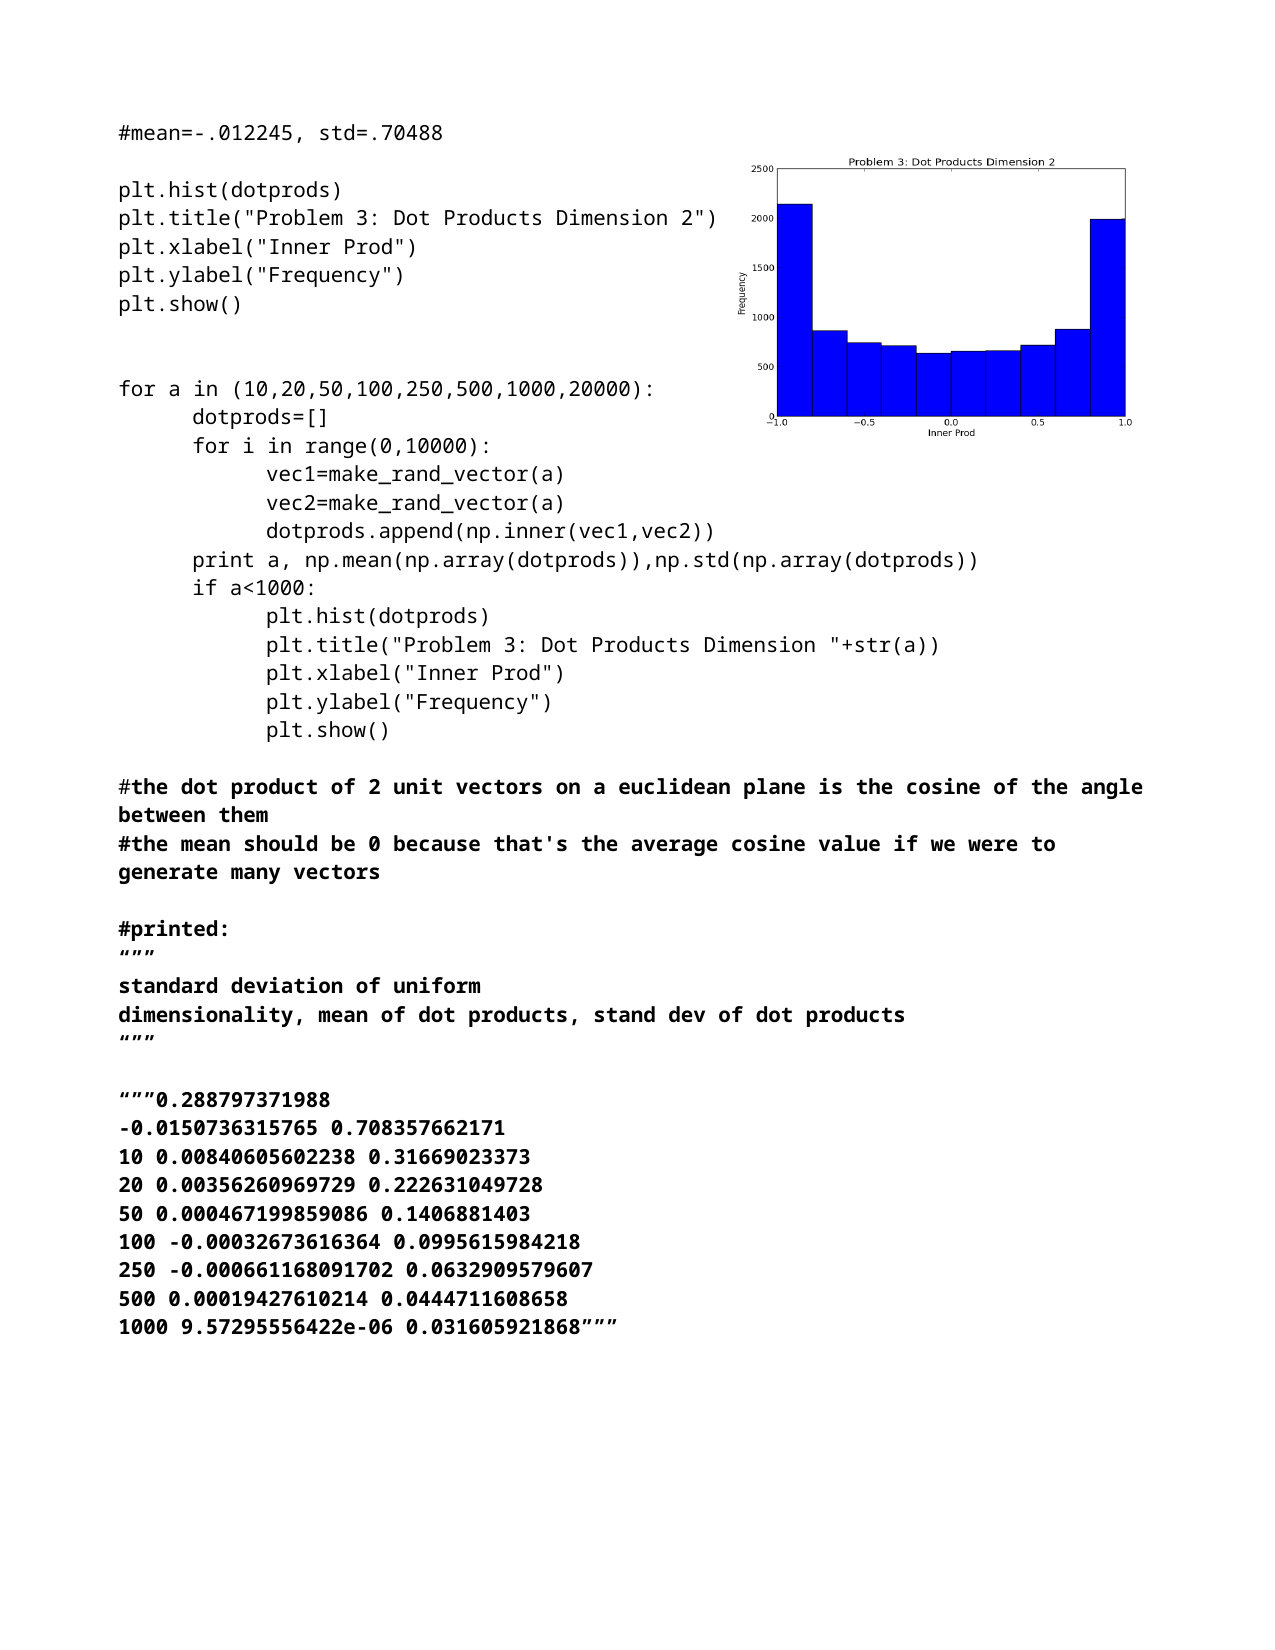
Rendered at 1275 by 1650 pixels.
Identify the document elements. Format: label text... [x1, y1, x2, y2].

text 500 0.00019427610214 0.0444711608658 [118, 1284, 1157, 1312]
text 250 -0.000661168091702 0.0632909579607 [118, 1256, 1157, 1284]
text print a, np.mean(np.array(dotprods)),np.std(np.array(dotprods)) [118, 545, 1157, 573]
text “””0.288797371988 [118, 1085, 1157, 1113]
text 1000 9.57295556422e-06 0.031605921868””” [118, 1312, 1157, 1341]
text 20 0.00356260969729 0.222631049728 [118, 1170, 1157, 1199]
text plt.ylabel("Frequency") [118, 260, 721, 289]
text plt.hist(dotprods) [118, 175, 721, 203]
text plt.title("Problem 3: Dot Products Dimension "+str(a)) [118, 630, 1157, 658]
text vec1=make_rand_vector(a) [118, 459, 1157, 488]
text for i in range(0,10000): [118, 431, 1157, 459]
text plt.title("Problem 3: Dot Products Dimension 2") [118, 203, 721, 232]
text plt.show() [118, 289, 721, 317]
text -0.0150736315765 0.708357662171 [118, 1113, 1157, 1142]
text plt.xlabel("Inner Prod") [118, 232, 721, 260]
text dotprods.append(np.inner(vec1,vec2)) [118, 516, 1157, 545]
text #mean=-.012245, std=.70488 [118, 118, 1157, 147]
text plt.hist(dotprods) [118, 602, 1157, 630]
text dimensionality, mean of dot products, stand dev of dot products [118, 1000, 1157, 1028]
text if a<1000: [118, 573, 1157, 602]
text 100 -0.00032673616364 0.0995615984218 [118, 1227, 1157, 1256]
text “”” [118, 1028, 1157, 1057]
picture [721, 138, 1170, 447]
text plt.show() [118, 715, 1157, 744]
text #the dot product of 2 unit vectors on a euclidean plane is the cosine of the angle between them [118, 772, 1157, 829]
text #the mean should be 0 because that's the average cosine value if we were to generate many vectors [118, 829, 1157, 886]
text plt.xlabel("Inner Prod") [118, 658, 1157, 687]
text dotprods=[] [118, 402, 721, 431]
text for a in (10,20,50,100,250,500,1000,20000): [118, 374, 721, 402]
text #printed: “”” [118, 914, 1157, 971]
text 10 0.00840605602238 0.31669023373 [118, 1142, 1157, 1170]
text plt.ylabel("Frequency") [118, 687, 1157, 715]
text vec2=make_rand_vector(a) [118, 488, 1157, 516]
text standard deviation of uniform [118, 971, 1157, 1000]
text 50 0.000467199859086 0.1406881403 [118, 1199, 1157, 1227]
